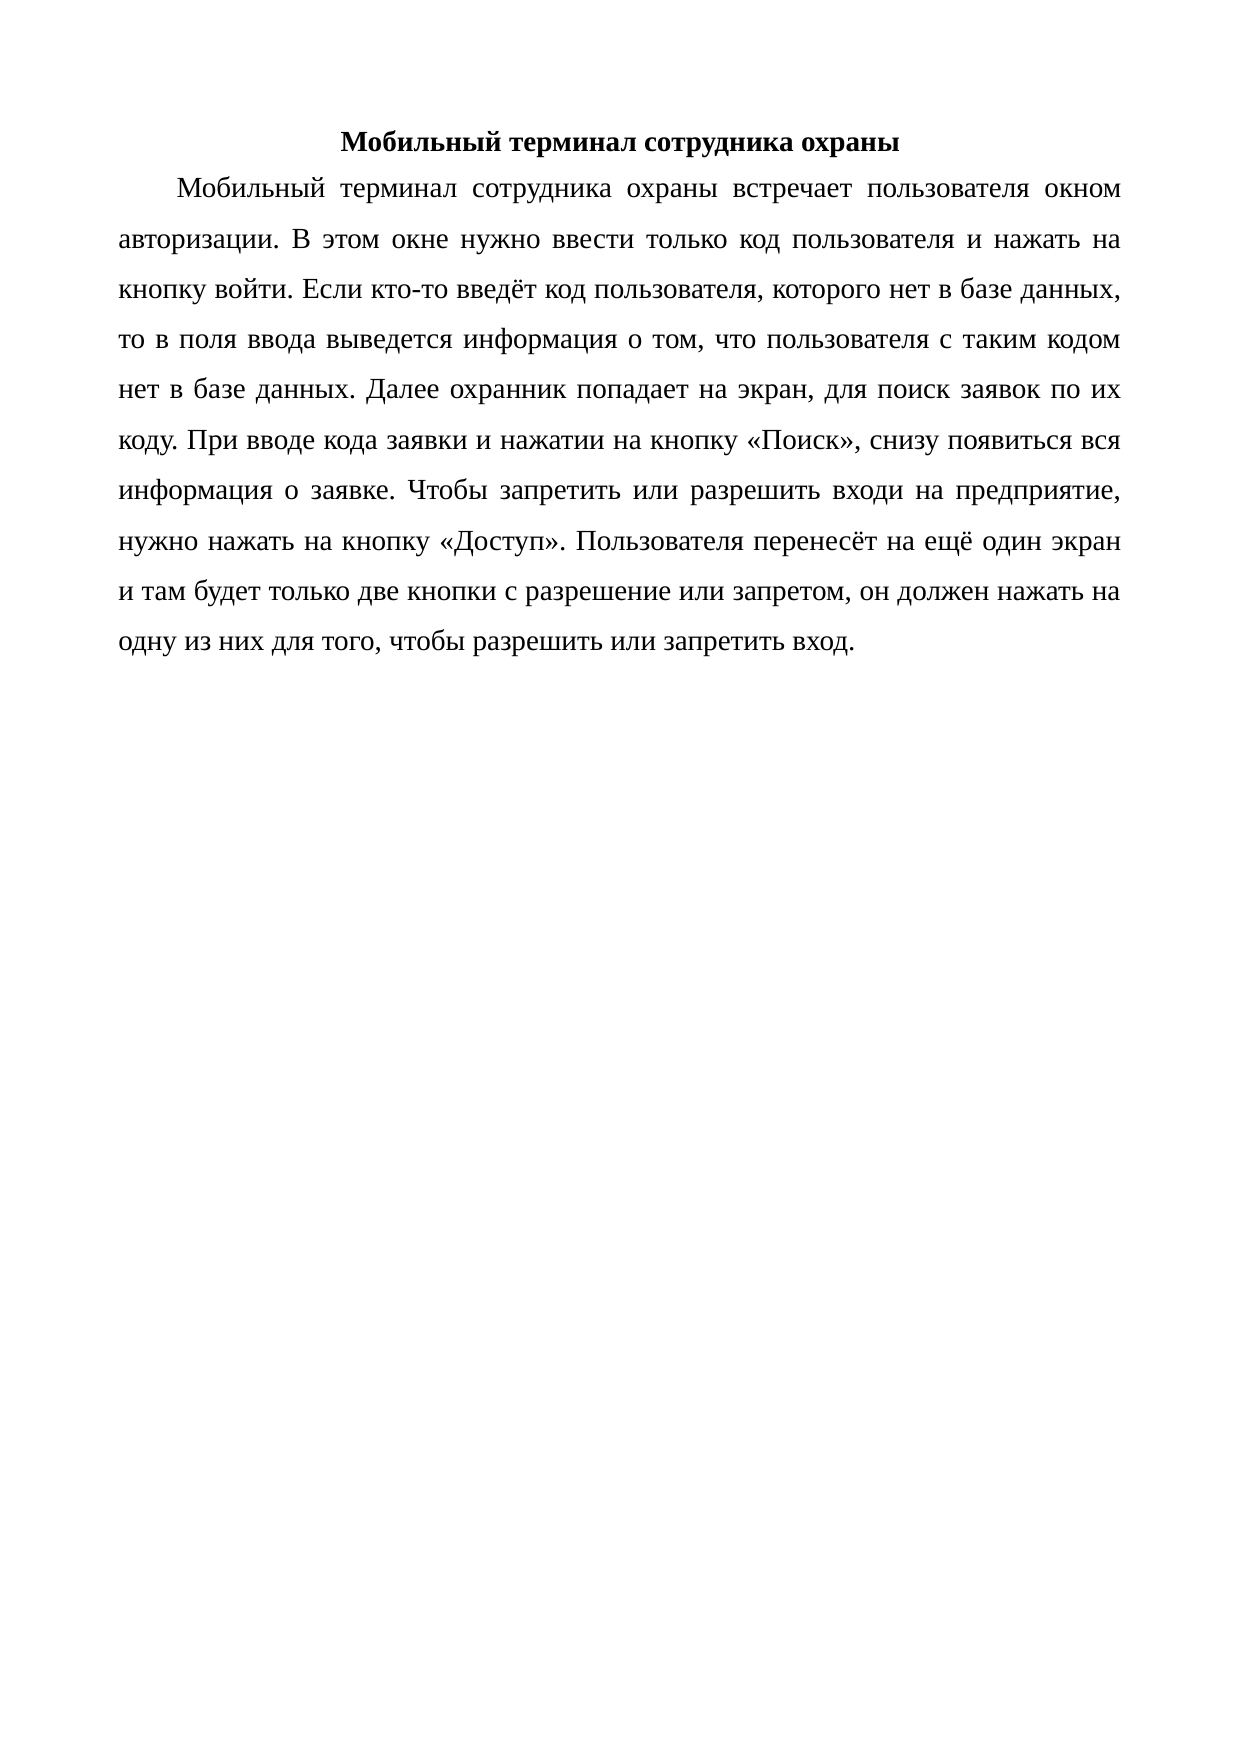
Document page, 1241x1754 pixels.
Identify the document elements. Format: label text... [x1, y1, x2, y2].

text Мобильный терминал сотрудника охраны встречает пользователя окном авторизации. В этом окне нужно ввести только код пользователя и нажать на кнопку войти. Если кто-то введёт код пользователя, которого нет в базе данных, то в поля ввода выведется информация о том, что пользователя с таким кодом нет в базе данных. Далее охранник попадает на экран, для поиск заявок по их коду. При вводе кода заявки и нажатии на кнопку «Поиск», снизу появиться вся информация о заявке. Чтобы запретить или разрешить входи на предприятие, нужно нажать на кнопку «Доступ». Пользователя перенесёт на ещё один экран и там будет только две кнопки с разрешение или запретом, он должен нажать на одну из них для того, чтобы разрешить или запретить вход. [118, 170, 1122, 657]
subtitle Мобильный терминал сотрудника охраны [118, 124, 1122, 158]
